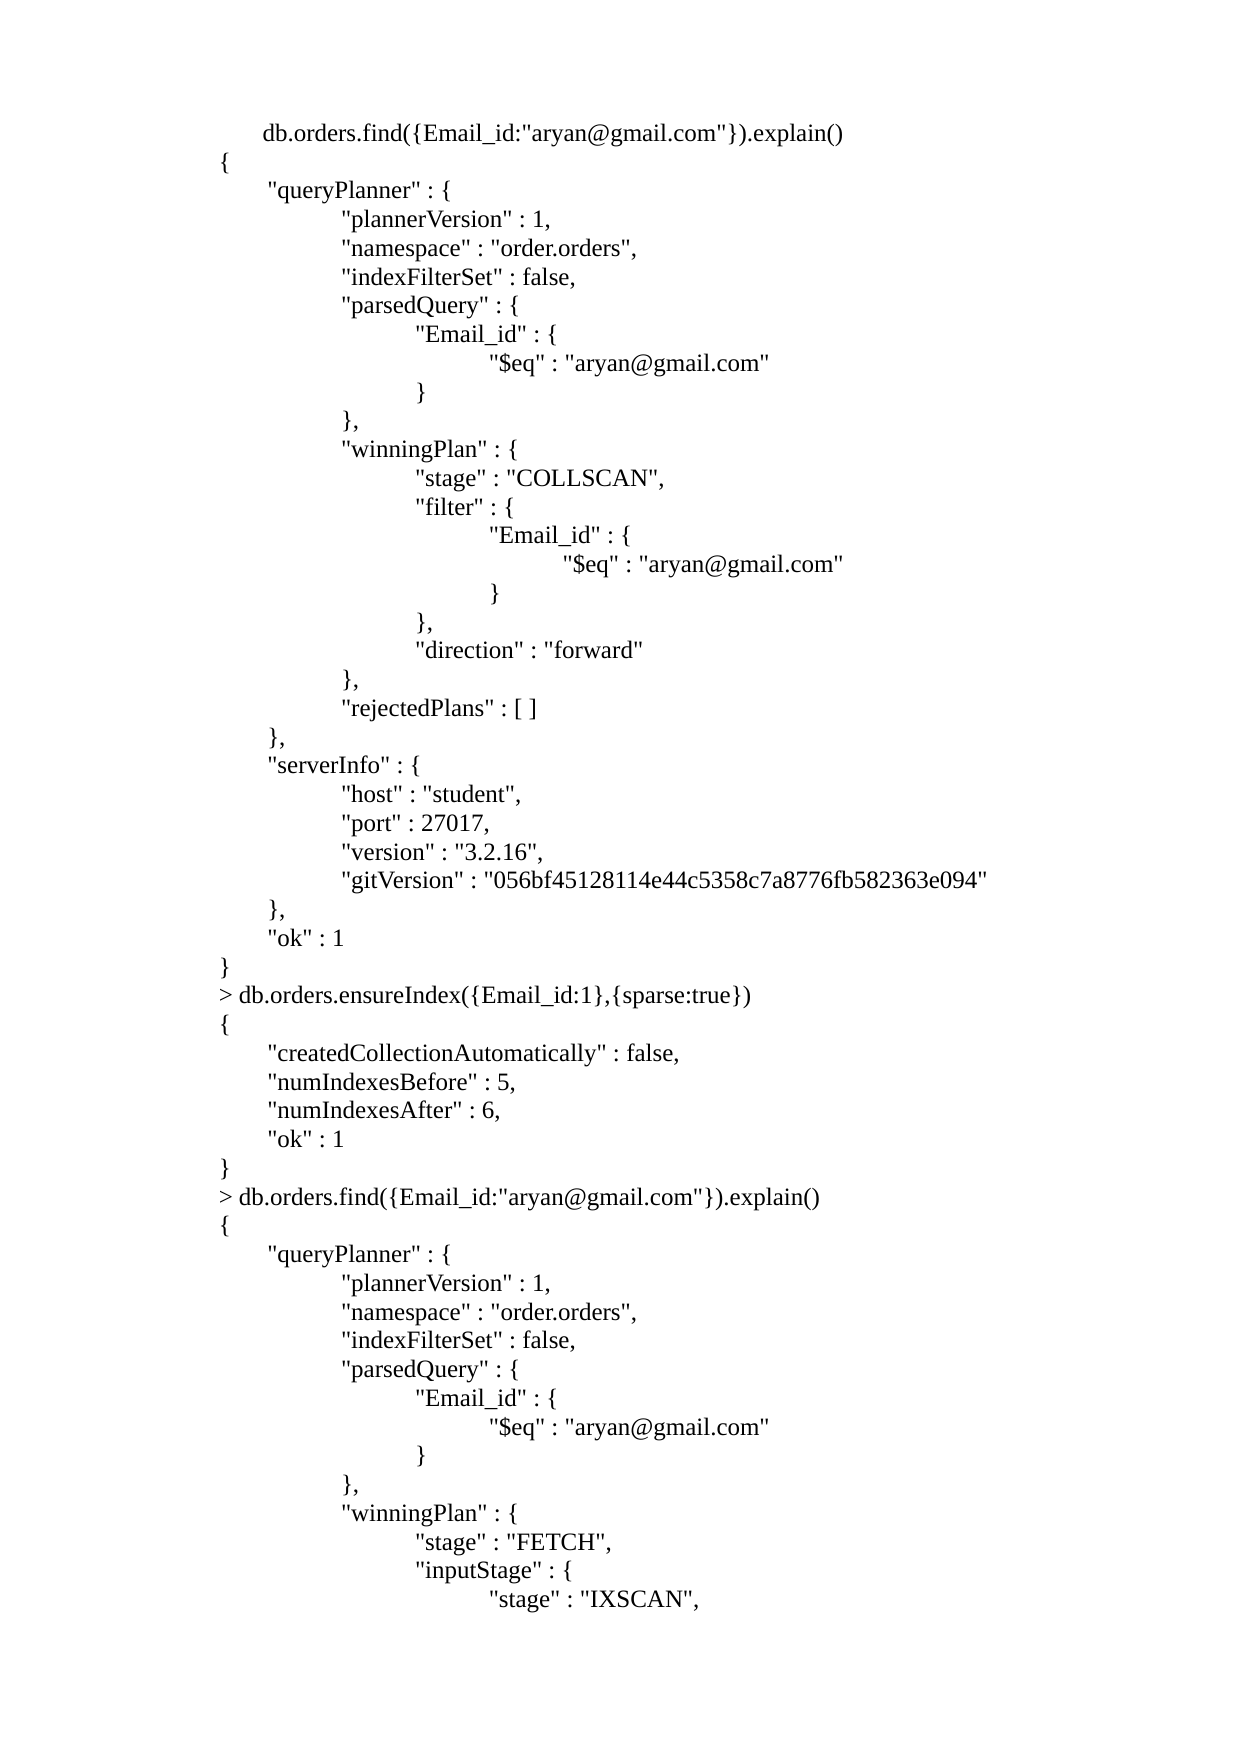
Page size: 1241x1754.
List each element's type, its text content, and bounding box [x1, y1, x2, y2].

list }, [193, 406, 1122, 434]
list { [193, 147, 1122, 176]
list "plannerVersion" : 1, [193, 204, 1122, 233]
list "version" : "3.2.16", [193, 837, 1122, 866]
list }, [193, 722, 1122, 751]
list "parsedQuery" : { [193, 1354, 1122, 1383]
list "indexFilterSet" : false, [193, 1326, 1122, 1354]
list }, [193, 607, 1122, 636]
list "plannerVersion" : 1, [193, 1268, 1122, 1297]
list "createdCollectionAutomatically" : false, [193, 1038, 1122, 1067]
list } [193, 1441, 1122, 1469]
list "filter" : { [193, 492, 1122, 521]
list "ok" : 1 [193, 1124, 1122, 1153]
list "direction" : "forward" [193, 636, 1122, 664]
list "rejectedPlans" : [ ] [193, 693, 1122, 722]
list } [193, 377, 1122, 406]
list "indexFilterSet" : false, [193, 262, 1122, 291]
list "parsedQuery" : { [193, 291, 1122, 319]
list "serverInfo" : { [193, 751, 1122, 779]
list "numIndexesAfter" : 6, [193, 1096, 1122, 1124]
list "gitVersion" : "056bf45128114e44c5358c7a8776fb582363e094" [193, 866, 1122, 894]
list "Email_id" : { [193, 521, 1122, 549]
list "stage" : "COLLSCAN", [193, 463, 1122, 492]
list } [193, 1153, 1122, 1182]
list "winningPlan" : { [193, 1498, 1122, 1527]
list { [193, 1211, 1122, 1239]
list } [193, 952, 1122, 981]
list }, [193, 1469, 1122, 1498]
list "queryPlanner" : { [193, 1239, 1122, 1268]
list "Email_id" : { [193, 1383, 1122, 1412]
list "ok" : 1 [193, 923, 1122, 952]
list }, [193, 664, 1122, 693]
list "$eq" : "aryan@gmail.com" [193, 348, 1122, 377]
list "stage" : "IXSCAN", [193, 1584, 1122, 1613]
list db.orders.find({Email_id:"aryan@gmail.com"}).explain() [193, 118, 1122, 147]
list > db.orders.find({Email_id:"aryan@gmail.com"}).explain() [193, 1182, 1122, 1211]
list "$eq" : "aryan@gmail.com" [193, 549, 1122, 578]
list "namespace" : "order.orders", [193, 1297, 1122, 1326]
list "host" : "student", [193, 779, 1122, 808]
list "queryPlanner" : { [193, 176, 1122, 204]
list "port" : 27017, [193, 808, 1122, 837]
list { [193, 1009, 1122, 1038]
list "namespace" : "order.orders", [193, 233, 1122, 262]
list } [193, 578, 1122, 607]
list "numIndexesBefore" : 5, [193, 1067, 1122, 1096]
list "stage" : "FETCH", [193, 1527, 1122, 1556]
list "winningPlan" : { [193, 434, 1122, 463]
list "$eq" : "aryan@gmail.com" [193, 1412, 1122, 1441]
list > db.orders.ensureIndex({Email_id:1},{sparse:true}) [193, 981, 1122, 1009]
list "Email_id" : { [193, 319, 1122, 348]
list }, [193, 894, 1122, 923]
list "inputStage" : { [193, 1556, 1122, 1584]
